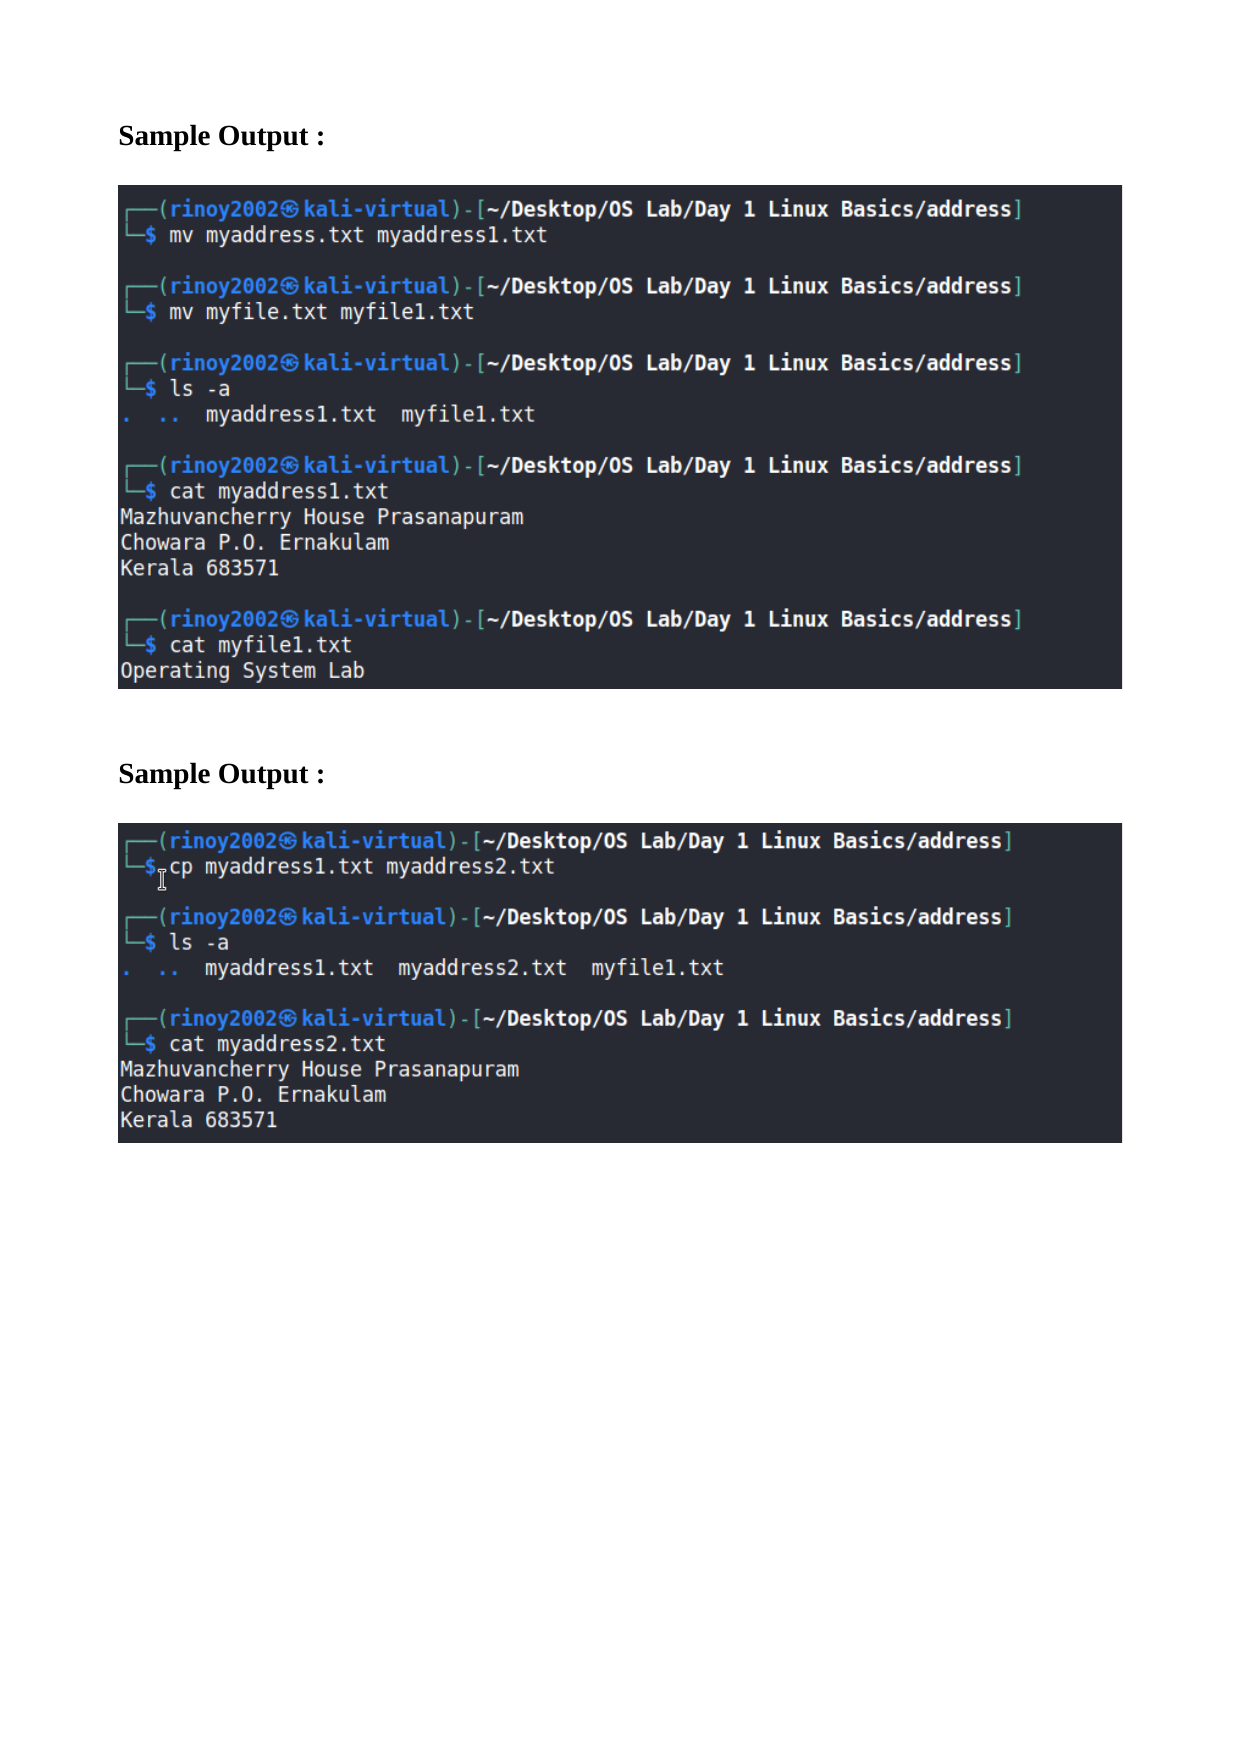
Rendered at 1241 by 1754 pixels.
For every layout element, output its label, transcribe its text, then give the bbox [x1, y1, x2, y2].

picture [118, 823, 1123, 1143]
text Sample Output : [118, 756, 1122, 789]
text Sample Output : [118, 118, 1122, 152]
picture [118, 185, 1123, 689]
